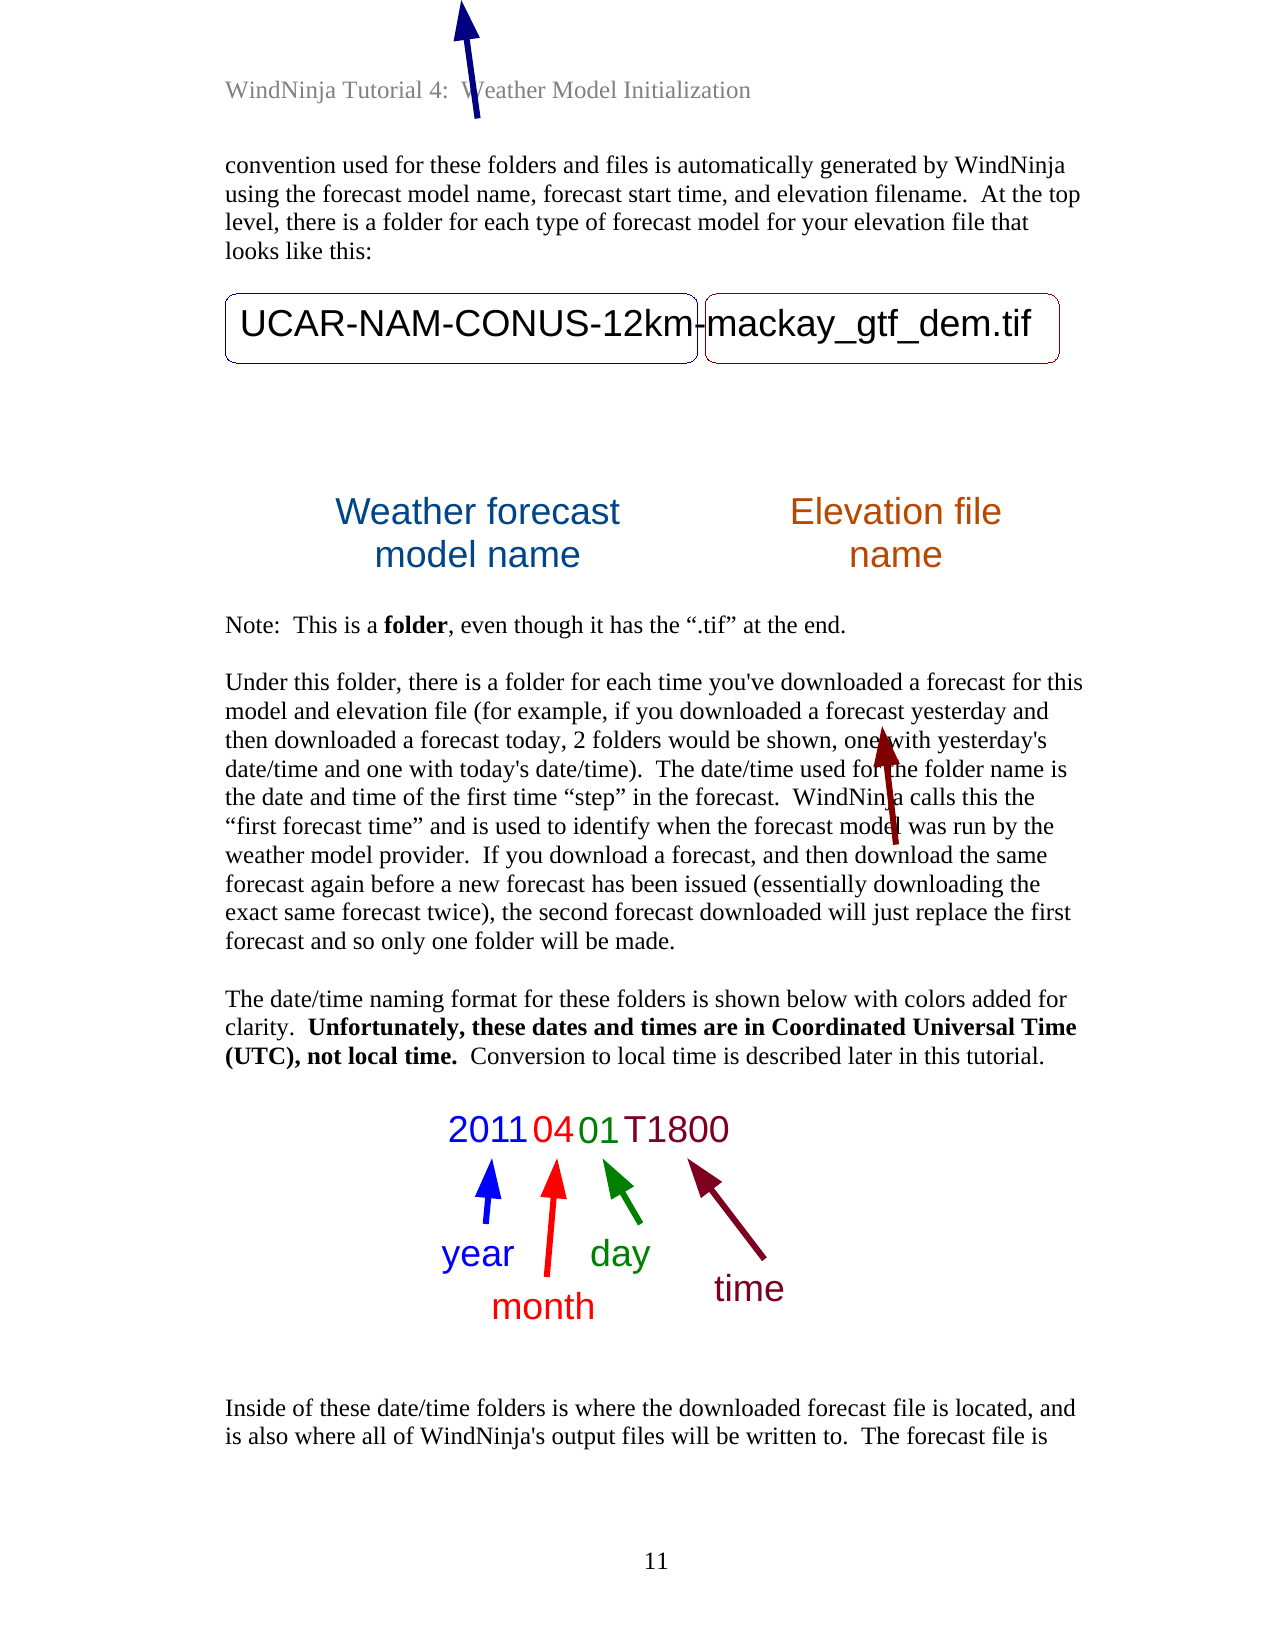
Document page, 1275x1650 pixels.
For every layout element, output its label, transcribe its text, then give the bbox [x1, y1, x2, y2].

text Under this folder, there is a folder for each time you've downloaded a forecast for this model and elevation file (for example, if you downloaded a forecast yesterday and then downloaded a forecast today, 2 folders would be shown, one with yesterday's date/time and one with today's date/time). The date/time used for the folder name is the date and time of the first time “step” in the forecast. WindNinja calls this the “first forecast time” and is used to identify when the forecast model was run by the weather model provider. If you download a forecast, and then download the same forecast again before a new forecast has been issued (essentially downloading the exact same forecast twice), the second forecast downloaded will just replace the first forecast and so only one folder will be made. [225, 667, 1087, 955]
text convention used for these folders and files is automatically generated by WindNinja using the forecast model name, forecast start time, and elevation filename. At the top level, there is a folder for each type of forecast model for your elevation file that looks like this: [225, 150, 1087, 265]
text Note: This is a folder, even though it has the “.tif” at the end. [225, 610, 1087, 639]
text The date/time naming format for these folders is shown below with colors added for clarity. Unfortunately, these dates and times are in Coordinated Universal Time (UTC), not local time. Conversion to local time is described later in this tutorial. [225, 984, 1087, 1070]
text Inside of these date/time folders is where the downloaded forecast file is located, and is also where all of WindNinja's output files will be written to. The forecast file is [225, 1393, 1087, 1450]
